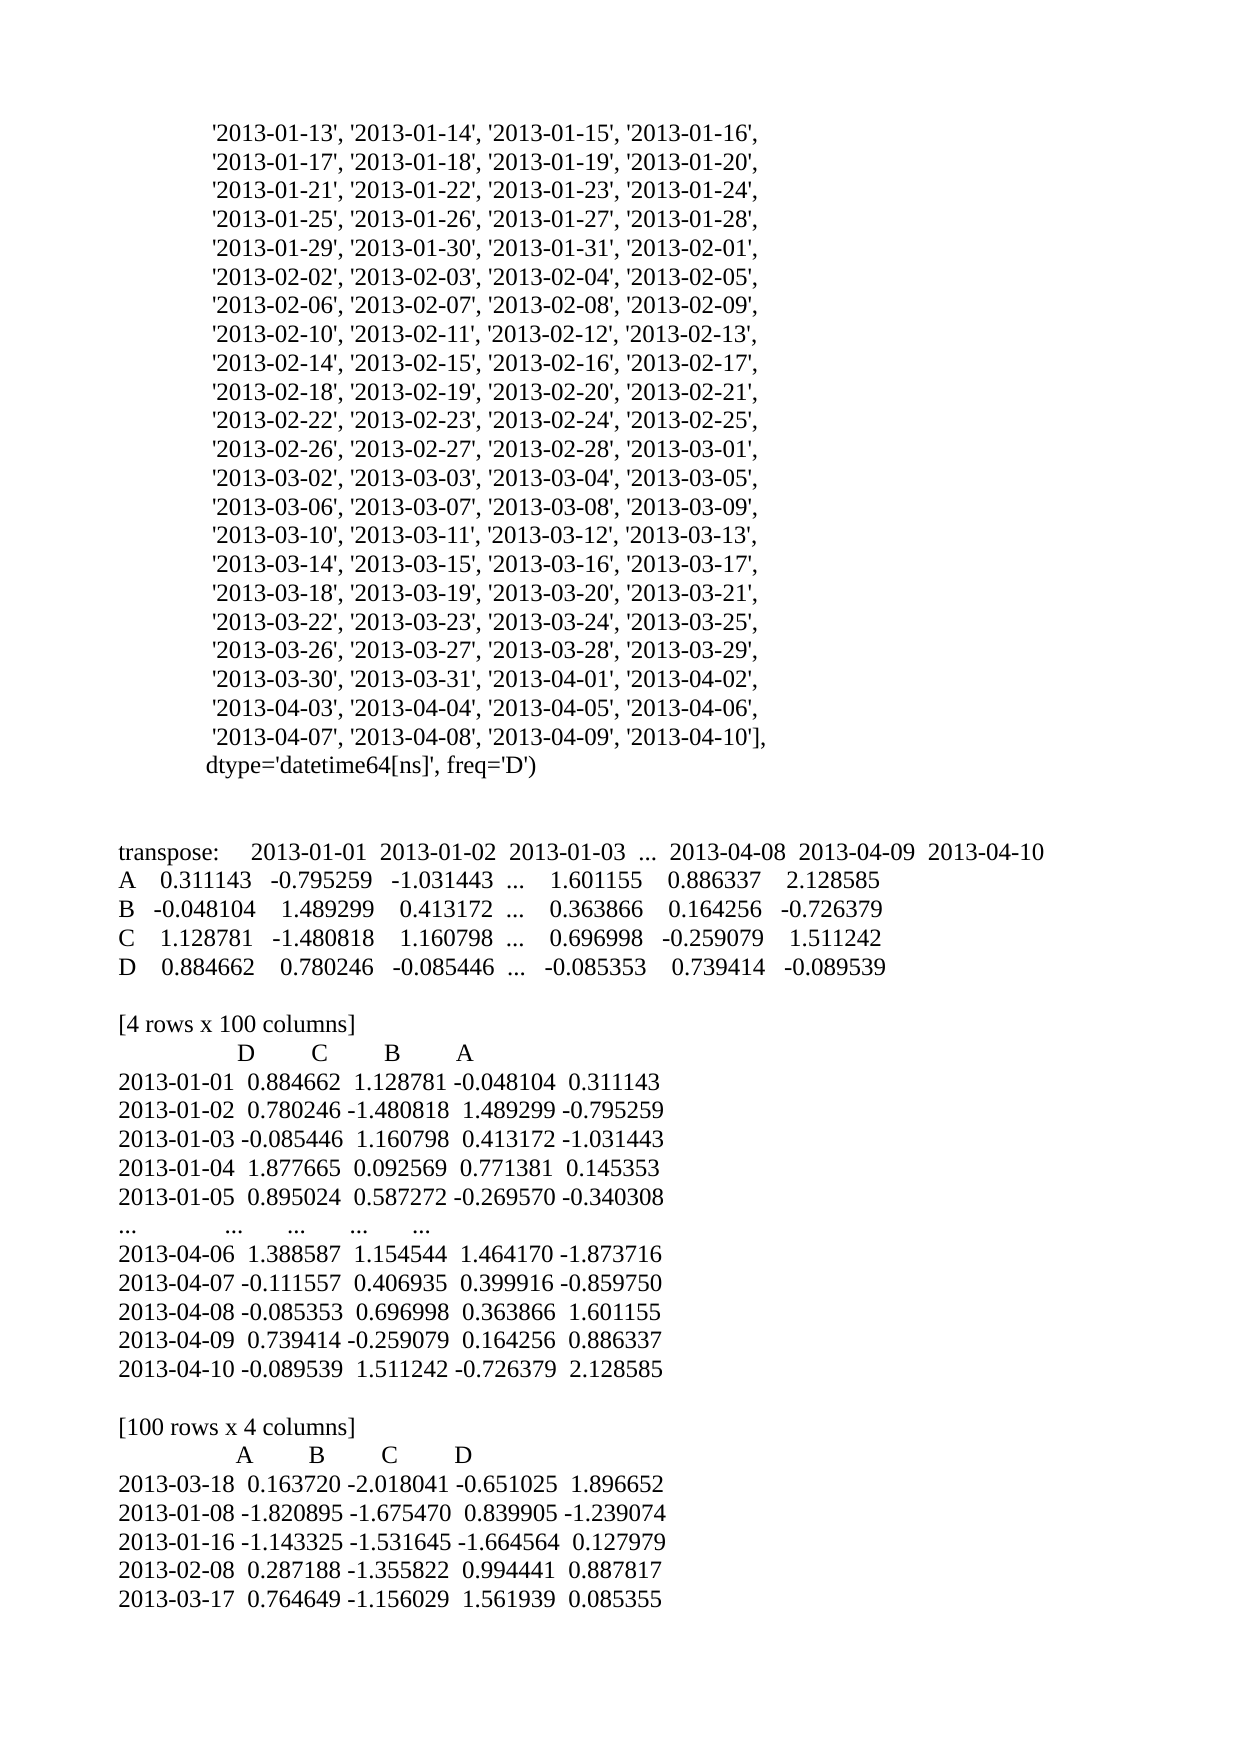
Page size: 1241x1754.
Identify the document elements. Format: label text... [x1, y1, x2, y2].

text 2013-01-08 -1.820895 -1.675470 0.839905 -1.239074 [118, 1498, 1122, 1527]
text '2013-02-26', '2013-02-27', '2013-02-28', '2013-03-01', [118, 434, 1122, 463]
text '2013-01-21', '2013-01-22', '2013-01-23', '2013-01-24', [118, 176, 1122, 204]
text 2013-03-17 0.764649 -1.156029 1.561939 0.085355 [118, 1584, 1122, 1613]
text 2013-01-05 0.895024 0.587272 -0.269570 -0.340308 [118, 1182, 1122, 1211]
text A B C D [118, 1441, 1122, 1469]
text '2013-03-26', '2013-03-27', '2013-03-28', '2013-03-29', [118, 636, 1122, 664]
text 2013-04-10 -0.089539 1.511242 -0.726379 2.128585 [118, 1354, 1122, 1383]
text '2013-02-10', '2013-02-11', '2013-02-12', '2013-02-13', [118, 319, 1122, 348]
text '2013-02-18', '2013-02-19', '2013-02-20', '2013-02-21', [118, 377, 1122, 406]
text '2013-01-13', '2013-01-14', '2013-01-15', '2013-01-16', [118, 118, 1122, 147]
text '2013-02-02', '2013-02-03', '2013-02-04', '2013-02-05', [118, 262, 1122, 291]
text D 0.884662 0.780246 -0.085446 ... -0.085353 0.739414 -0.089539 [118, 952, 1122, 981]
text ... ... ... ... ... [118, 1211, 1122, 1239]
text '2013-03-22', '2013-03-23', '2013-03-24', '2013-03-25', [118, 607, 1122, 636]
text 2013-04-07 -0.111557 0.406935 0.399916 -0.859750 [118, 1268, 1122, 1297]
text 2013-04-08 -0.085353 0.696998 0.363866 1.601155 [118, 1297, 1122, 1326]
text '2013-03-30', '2013-03-31', '2013-04-01', '2013-04-02', [118, 664, 1122, 693]
text A 0.311143 -0.795259 -1.031443 ... 1.601155 0.886337 2.128585 [118, 866, 1122, 894]
text 2013-01-03 -0.085446 1.160798 0.413172 -1.031443 [118, 1124, 1122, 1153]
text '2013-01-17', '2013-01-18', '2013-01-19', '2013-01-20', [118, 147, 1122, 176]
text B -0.048104 1.489299 0.413172 ... 0.363866 0.164256 -0.726379 [118, 894, 1122, 923]
text [4 rows x 100 columns] [118, 1009, 1122, 1038]
text '2013-02-06', '2013-02-07', '2013-02-08', '2013-02-09', [118, 291, 1122, 319]
text '2013-01-29', '2013-01-30', '2013-01-31', '2013-02-01', [118, 233, 1122, 262]
text '2013-01-25', '2013-01-26', '2013-01-27', '2013-01-28', [118, 204, 1122, 233]
text 2013-01-01 0.884662 1.128781 -0.048104 0.311143 [118, 1067, 1122, 1096]
text 2013-01-04 1.877665 0.092569 0.771381 0.145353 [118, 1153, 1122, 1182]
text transpose: 2013-01-01 2013-01-02 2013-01-03 ... 2013-04-08 2013-04-09 2013-04-10 [118, 837, 1122, 866]
text '2013-02-14', '2013-02-15', '2013-02-16', '2013-02-17', [118, 348, 1122, 377]
text '2013-02-22', '2013-02-23', '2013-02-24', '2013-02-25', [118, 406, 1122, 434]
text '2013-03-10', '2013-03-11', '2013-03-12', '2013-03-13', [118, 521, 1122, 549]
text 2013-01-02 0.780246 -1.480818 1.489299 -0.795259 [118, 1096, 1122, 1124]
text '2013-03-14', '2013-03-15', '2013-03-16', '2013-03-17', [118, 549, 1122, 578]
text '2013-04-07', '2013-04-08', '2013-04-09', '2013-04-10'], [118, 722, 1122, 751]
text '2013-04-03', '2013-04-04', '2013-04-05', '2013-04-06', [118, 693, 1122, 722]
text 2013-04-09 0.739414 -0.259079 0.164256 0.886337 [118, 1326, 1122, 1354]
text dtype='datetime64[ns]', freq='D') [118, 751, 1122, 779]
text '2013-03-06', '2013-03-07', '2013-03-08', '2013-03-09', [118, 492, 1122, 521]
text 2013-03-18 0.163720 -2.018041 -0.651025 1.896652 [118, 1469, 1122, 1498]
text D C B A [118, 1038, 1122, 1067]
text '2013-03-02', '2013-03-03', '2013-03-04', '2013-03-05', [118, 463, 1122, 492]
text 2013-04-06 1.388587 1.154544 1.464170 -1.873716 [118, 1239, 1122, 1268]
text 2013-02-08 0.287188 -1.355822 0.994441 0.887817 [118, 1556, 1122, 1584]
text 2013-01-16 -1.143325 -1.531645 -1.664564 0.127979 [118, 1527, 1122, 1556]
text '2013-03-18', '2013-03-19', '2013-03-20', '2013-03-21', [118, 578, 1122, 607]
text C 1.128781 -1.480818 1.160798 ... 0.696998 -0.259079 1.511242 [118, 923, 1122, 952]
text [100 rows x 4 columns] [118, 1412, 1122, 1441]
